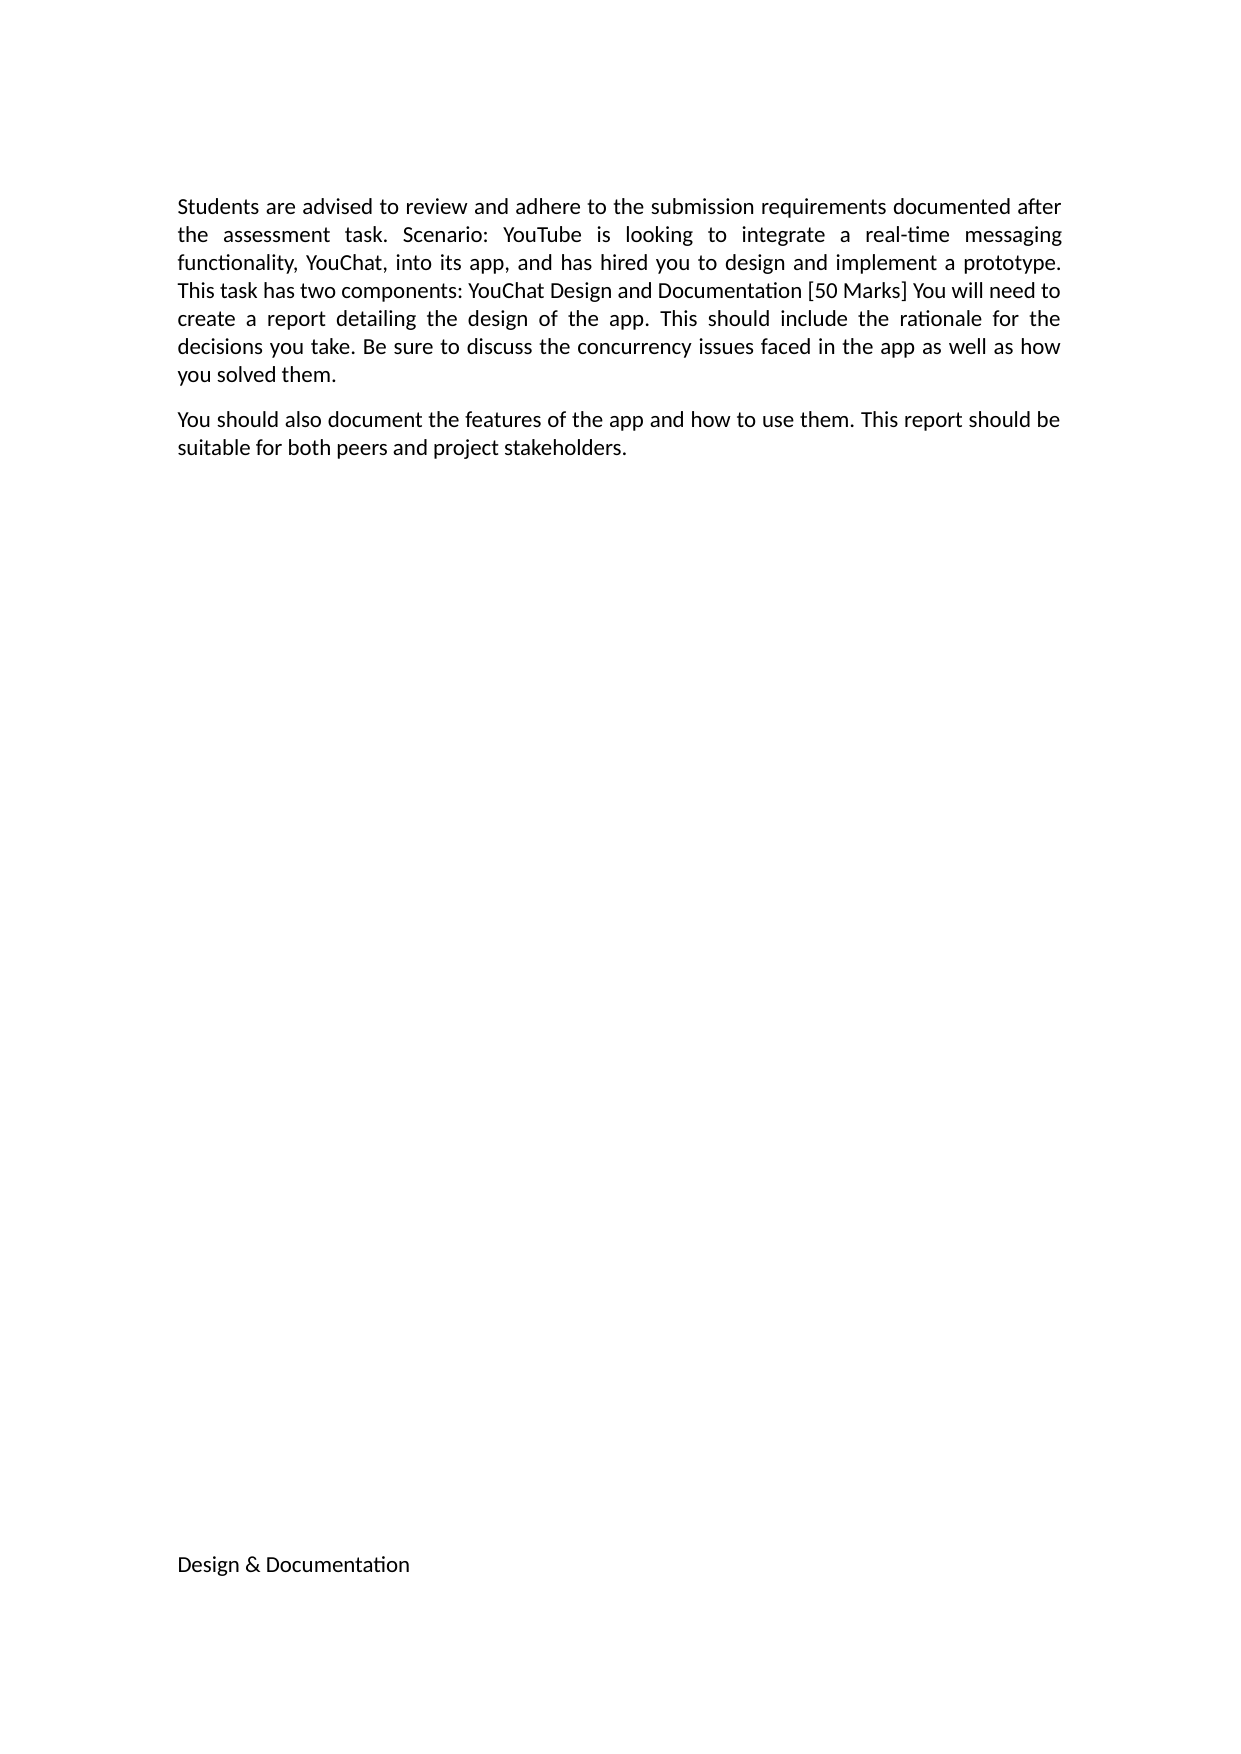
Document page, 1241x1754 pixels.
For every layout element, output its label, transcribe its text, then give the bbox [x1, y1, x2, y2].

text You should also document the features of the app and how to use them. This report should be suitable for both peers and project stakeholders. [177, 405, 1063, 461]
text Students are advised to review and adhere to the submission requirements documented after the assessment task. Scenario: YouTube is looking to integrate a real-time messaging functionality, YouChat, into its app, and has hired you to design and implement a prototype. This task has two components: YouChat Design and Documentation [50 Marks] You will need to create a report detailing the design of the app. This should include the rationale for the decisions you take. Be sure to discuss the concurrency issues faced in the app as well as how you solved them. [177, 192, 1063, 388]
text Design & Documentation [177, 1550, 1063, 1578]
